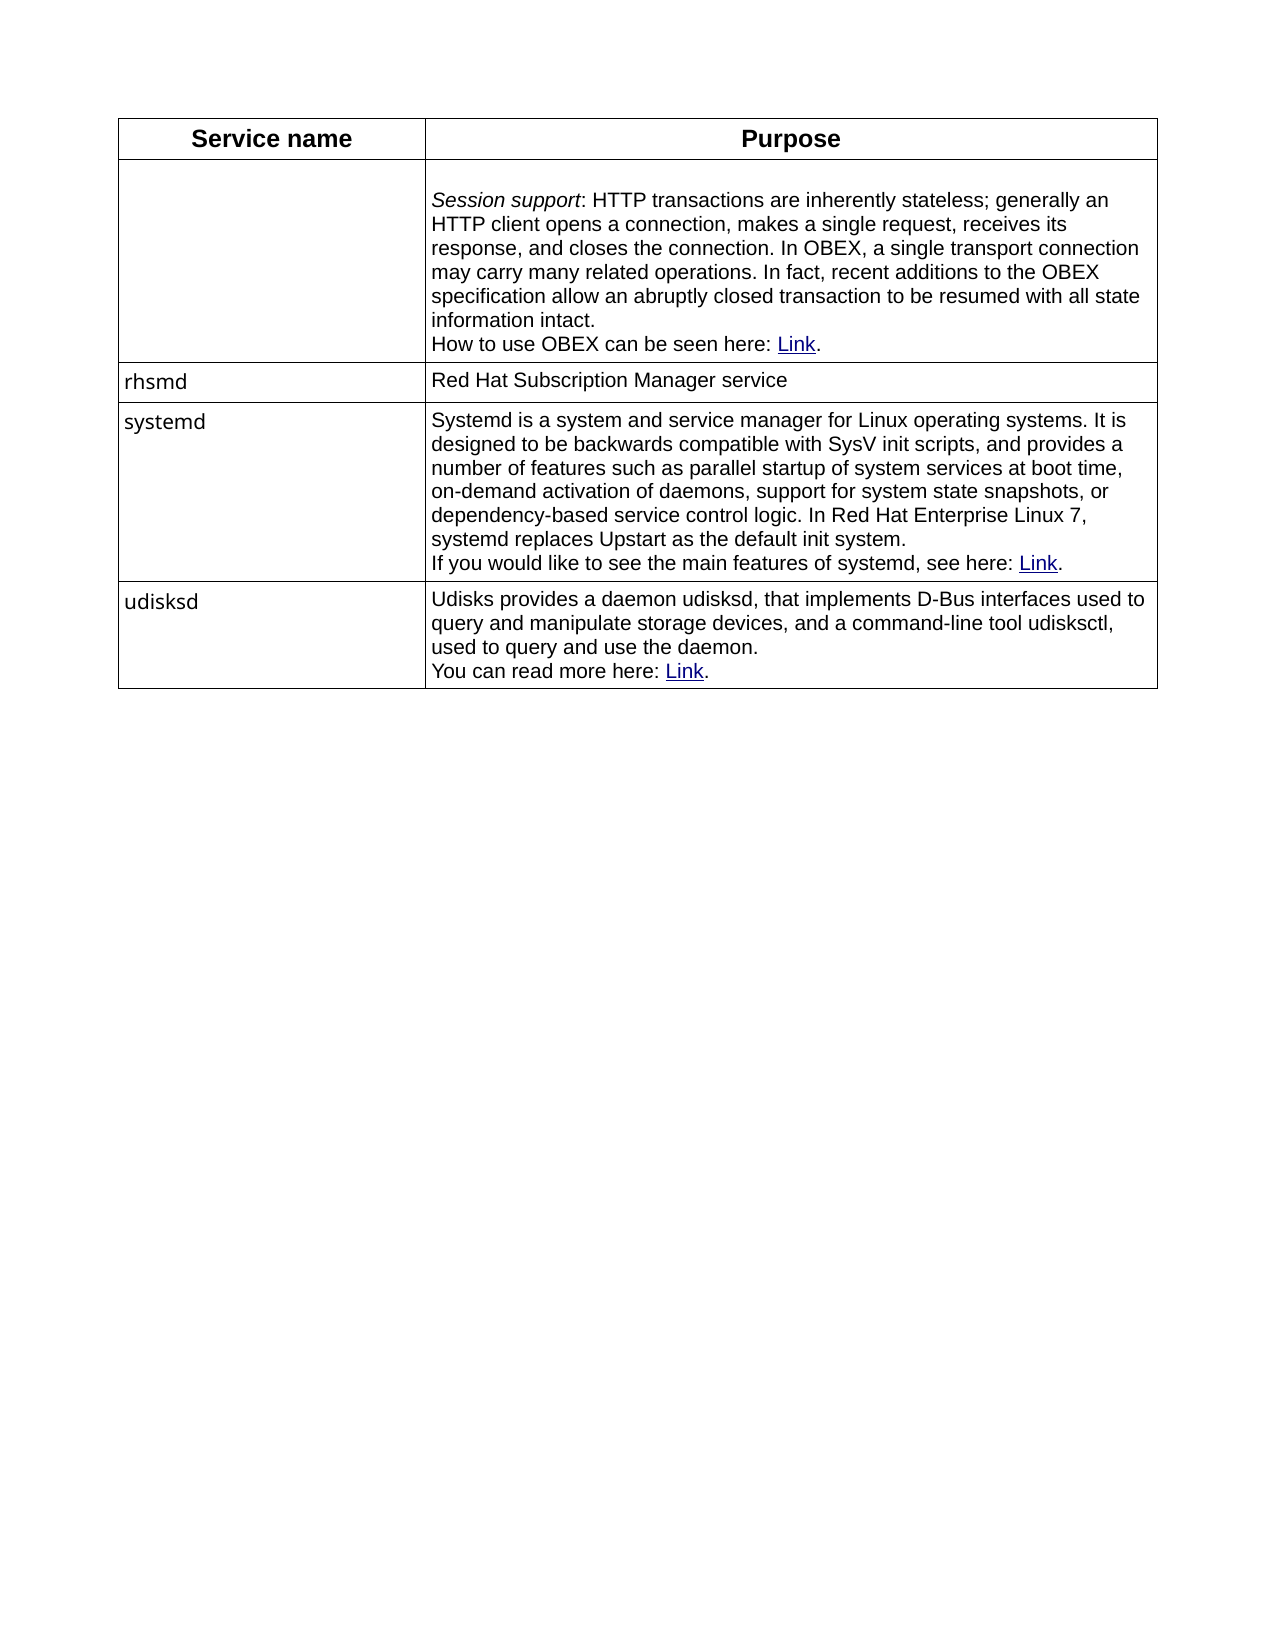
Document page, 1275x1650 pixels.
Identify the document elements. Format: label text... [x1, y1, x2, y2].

table_cell udisksd [119, 582, 425, 688]
table_cell systemd [119, 403, 425, 581]
table_header Service name [119, 119, 425, 158]
table_cell Red Hat Subscription Manager service [426, 363, 1157, 402]
table_cell [119, 160, 425, 362]
table_cell rhsmd [119, 363, 425, 402]
table_cell Systemd is a system and service manager for Linux operating systems. It is designed to be backwards compatible with SysV init scripts, and provides a number of features such as parallel startup of system services at boot time, on-demand activation of daemons, support for system state snapshots, or dependency-based service control logic. In Red Hat Enterprise Linux 7, systemd replaces Upstart as the default init system. If you would like to see the main features of systemd, see here: Link. [426, 403, 1157, 581]
table_cell Session support: HTTP transactions are inherently stateless; generally an HTTP client opens a connection, makes a single request, receives its response, and closes the connection. In OBEX, a single transport connection may carry many related operations. In fact, recent additions to the OBEX specification allow an abruptly closed transaction to be resumed with all state information intact. How to use OBEX can be seen here: Link. [426, 160, 1157, 362]
table_cell Udisks provides a daemon udisksd, that implements D-Bus interfaces used to query and manipulate storage devices, and a command-line tool udisksctl, used to query and use the daemon. You can read more here: Link. [426, 582, 1157, 688]
table_header Purpose [426, 119, 1157, 158]
